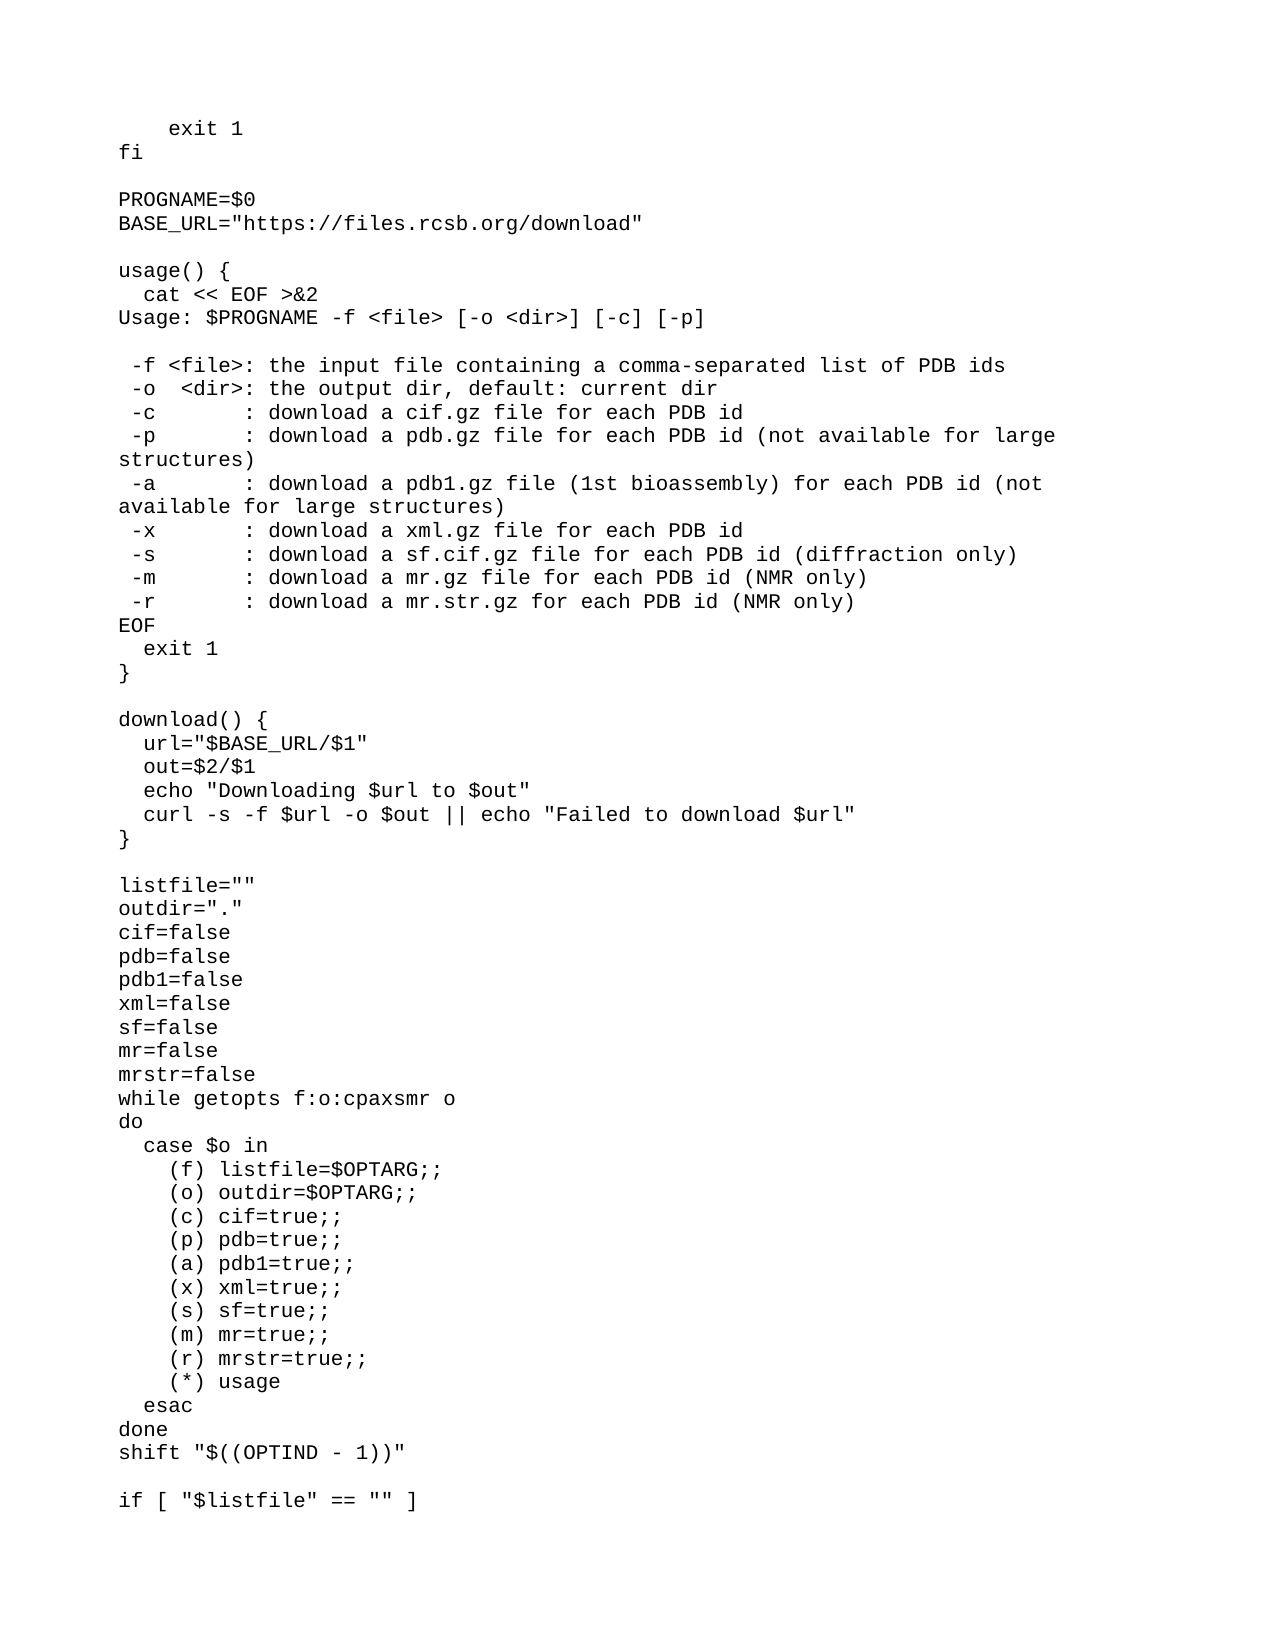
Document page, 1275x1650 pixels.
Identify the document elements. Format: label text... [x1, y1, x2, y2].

text shift "$((OPTIND - 1))" [118, 1442, 1157, 1466]
text outdir="." [118, 898, 1157, 922]
text (x) xml=true;; [118, 1277, 1157, 1300]
text (r) mrstr=true;; [118, 1348, 1157, 1371]
text exit 1 [118, 118, 1157, 142]
text echo "Downloading $url to $out" [118, 780, 1157, 804]
text (m) mr=true;; [118, 1324, 1157, 1348]
text while getopts f:o:cpaxsmr o [118, 1088, 1157, 1111]
text (p) pdb=true;; [118, 1229, 1157, 1253]
text curl -s -f $url -o $out || echo "Failed to download $url" [118, 804, 1157, 827]
text PROGNAME=$0 [118, 189, 1157, 213]
text esac [118, 1395, 1157, 1419]
text -s : download a sf.cif.gz file for each PDB id (diffraction only) [118, 544, 1157, 567]
text (*) usage [118, 1371, 1157, 1395]
text } [118, 662, 1157, 686]
text -o <dir>: the output dir, default: current dir [118, 378, 1157, 402]
text done [118, 1419, 1157, 1442]
text } [118, 827, 1157, 851]
text exit 1 [118, 638, 1157, 662]
text out=$2/$1 [118, 757, 1157, 780]
text mr=false [118, 1040, 1157, 1064]
text if [ "$listfile" == "" ] [118, 1489, 1157, 1513]
text xml=false [118, 993, 1157, 1017]
text -p : download a pdb.gz file for each PDB id (not available for large structures) [118, 426, 1157, 473]
text -m : download a mr.gz file for each PDB id (NMR only) [118, 567, 1157, 591]
text cif=false [118, 922, 1157, 946]
text listfile="" [118, 875, 1157, 898]
text -x : download a xml.gz file for each PDB id [118, 520, 1157, 544]
text sf=false [118, 1017, 1157, 1040]
text (o) outdir=$OPTARG;; [118, 1182, 1157, 1206]
text -a : download a pdb1.gz file (1st bioassembly) for each PDB id (not available for large structures) [118, 473, 1157, 520]
text pdb=false [118, 946, 1157, 969]
text Usage: $PROGNAME -f <file> [-o <dir>] [-c] [-p] [118, 307, 1157, 331]
text pdb1=false [118, 969, 1157, 993]
text (s) sf=true;; [118, 1300, 1157, 1324]
text EOF [118, 615, 1157, 638]
text mrstr=false [118, 1064, 1157, 1088]
text BASE_URL="https://files.rcsb.org/download" [118, 213, 1157, 236]
text -r : download a mr.str.gz for each PDB id (NMR only) [118, 591, 1157, 615]
text (f) listfile=$OPTARG;; [118, 1158, 1157, 1182]
text fi [118, 142, 1157, 165]
text (c) cif=true;; [118, 1206, 1157, 1229]
text do [118, 1111, 1157, 1135]
text -f <file>: the input file containing a comma-separated list of PDB ids [118, 354, 1157, 378]
text cat << EOF >&2 [118, 284, 1157, 307]
text usage() { [118, 260, 1157, 284]
text url="$BASE_URL/$1" [118, 733, 1157, 757]
text download() { [118, 709, 1157, 733]
text -c : download a cif.gz file for each PDB id [118, 402, 1157, 426]
text case $o in [118, 1135, 1157, 1158]
text (a) pdb1=true;; [118, 1253, 1157, 1277]
